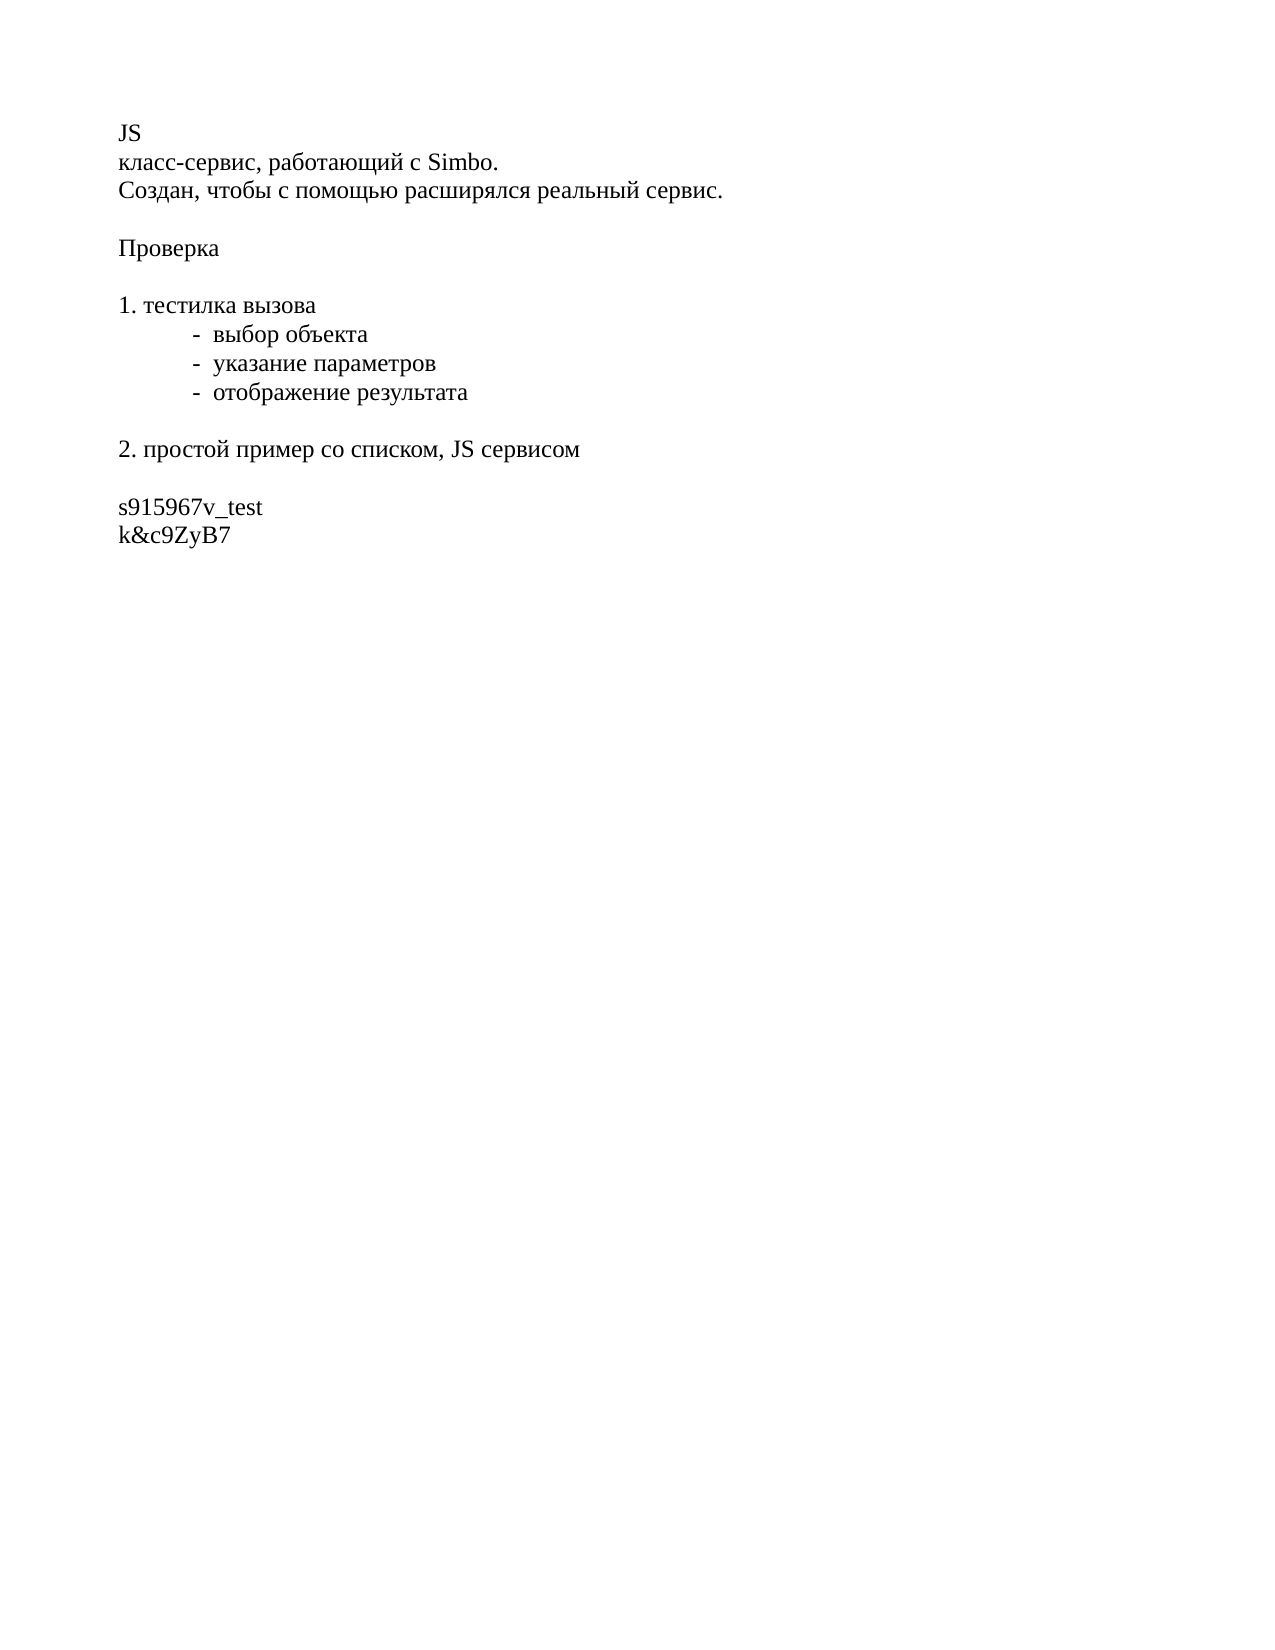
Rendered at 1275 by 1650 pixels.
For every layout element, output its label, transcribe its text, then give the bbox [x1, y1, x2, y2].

text s915967v_test [118, 492, 1157, 521]
text JS [118, 118, 1157, 147]
text класс-сервис, работающий с Simbo. [118, 147, 1157, 176]
text - отображение результата [118, 377, 1157, 406]
text Создан, чтобы с помощью расширялся реальный сервис. [118, 176, 1157, 204]
text 2. простой пример со списком, JS сервисом [118, 434, 1157, 463]
text Проверка [118, 233, 1157, 262]
text 1. тестилка вызова [118, 291, 1157, 319]
text k&c9ZyB7 [118, 521, 1157, 549]
text - указание параметров [118, 348, 1157, 377]
text - выбор объекта [118, 319, 1157, 348]
